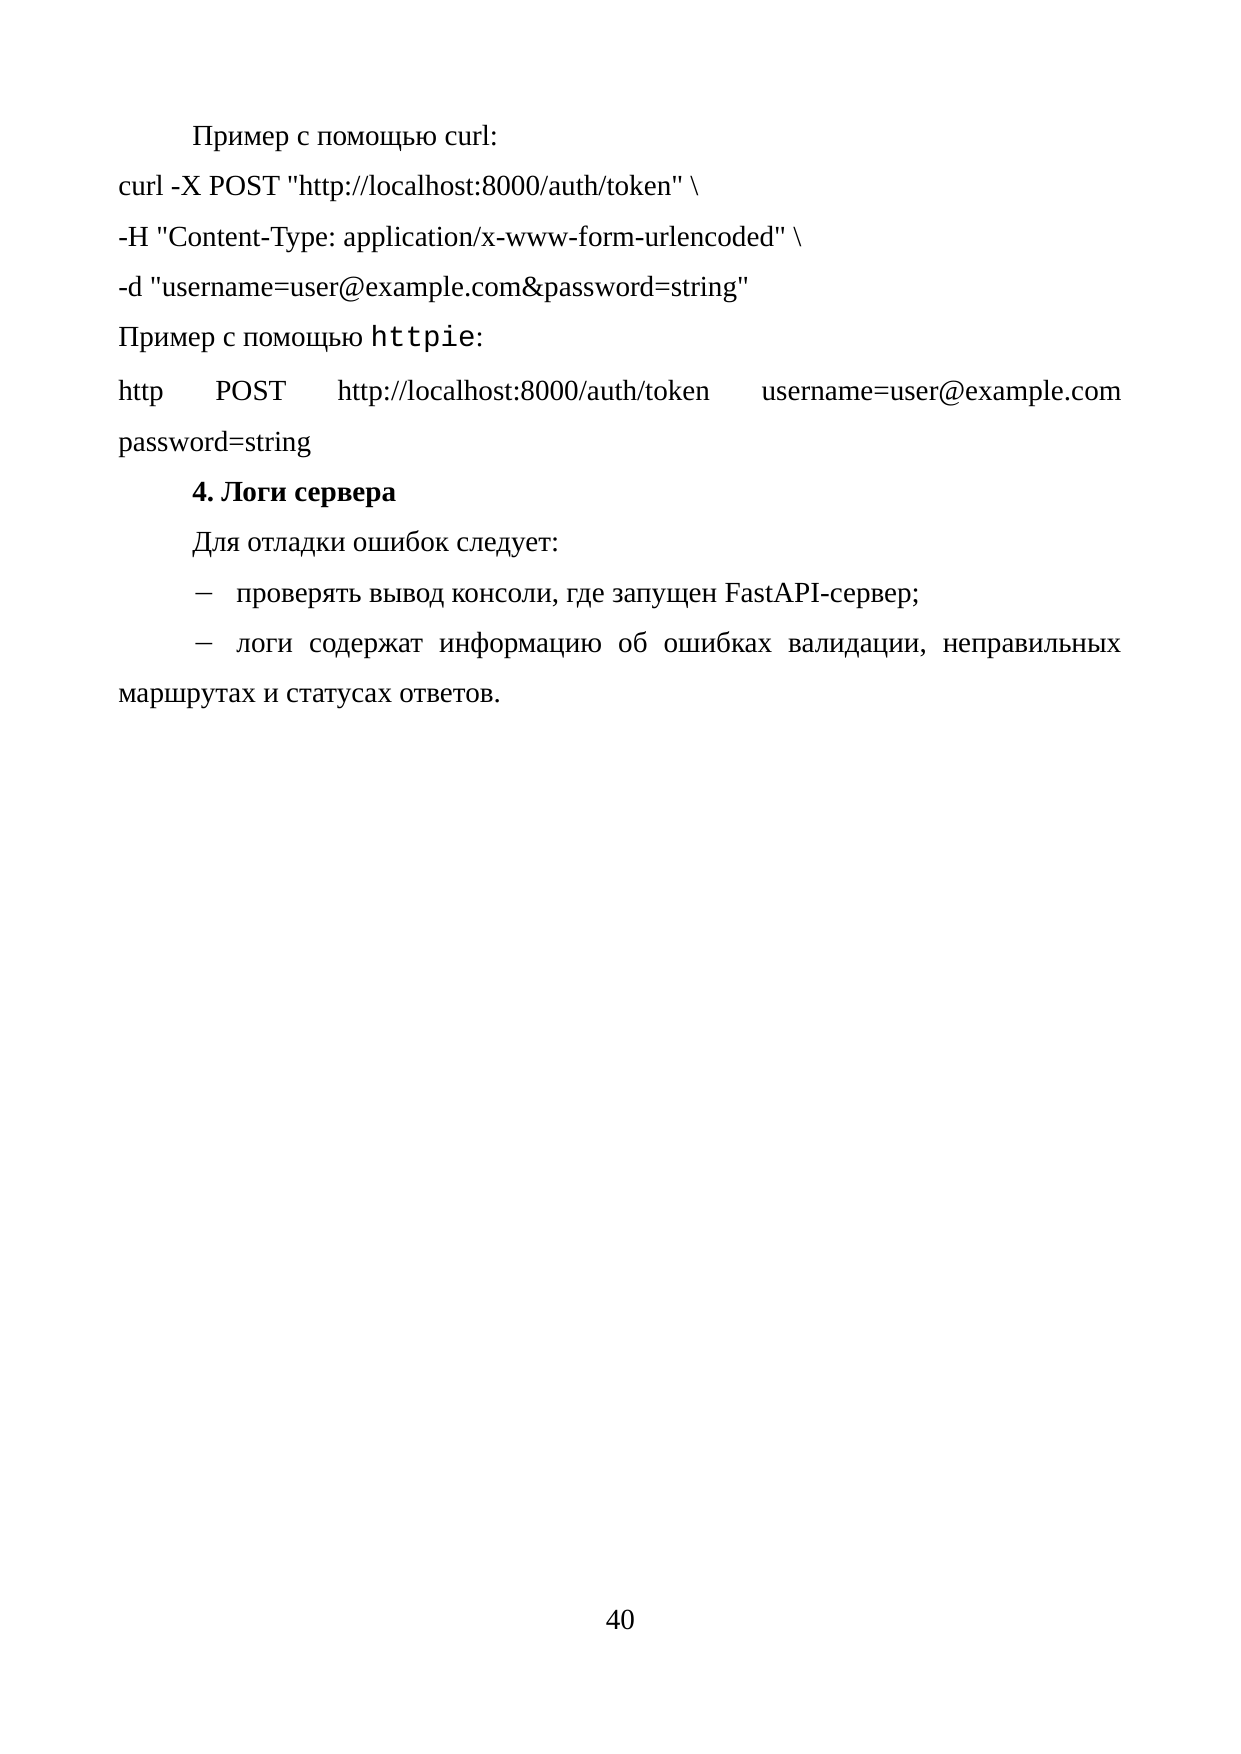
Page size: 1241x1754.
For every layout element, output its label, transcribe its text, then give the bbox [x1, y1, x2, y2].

text Пример с помощью curl: [118, 118, 1122, 152]
list логи содержат информацию об ошибках валидации, неправильных маршрутах и статусах ответов. [118, 625, 1122, 709]
text http POST http://localhost:8000/auth/token username=user@example.com password=string [118, 373, 1122, 457]
text Для отладки ошибок следует: [118, 524, 1122, 558]
text curl -X POST "http://localhost:8000/auth/token" \ [118, 168, 1122, 202]
text Пример с помощью httpie: [118, 319, 1122, 355]
list проверять вывод консоли, где запущен FastAPI-сервер; [118, 575, 1122, 608]
text 4. Логи сервера [118, 474, 1122, 508]
text -d "username=user@example.com&password=string" [118, 269, 1122, 303]
text -H "Content-Type: application/x-www-form-urlencoded" \ [118, 219, 1122, 252]
